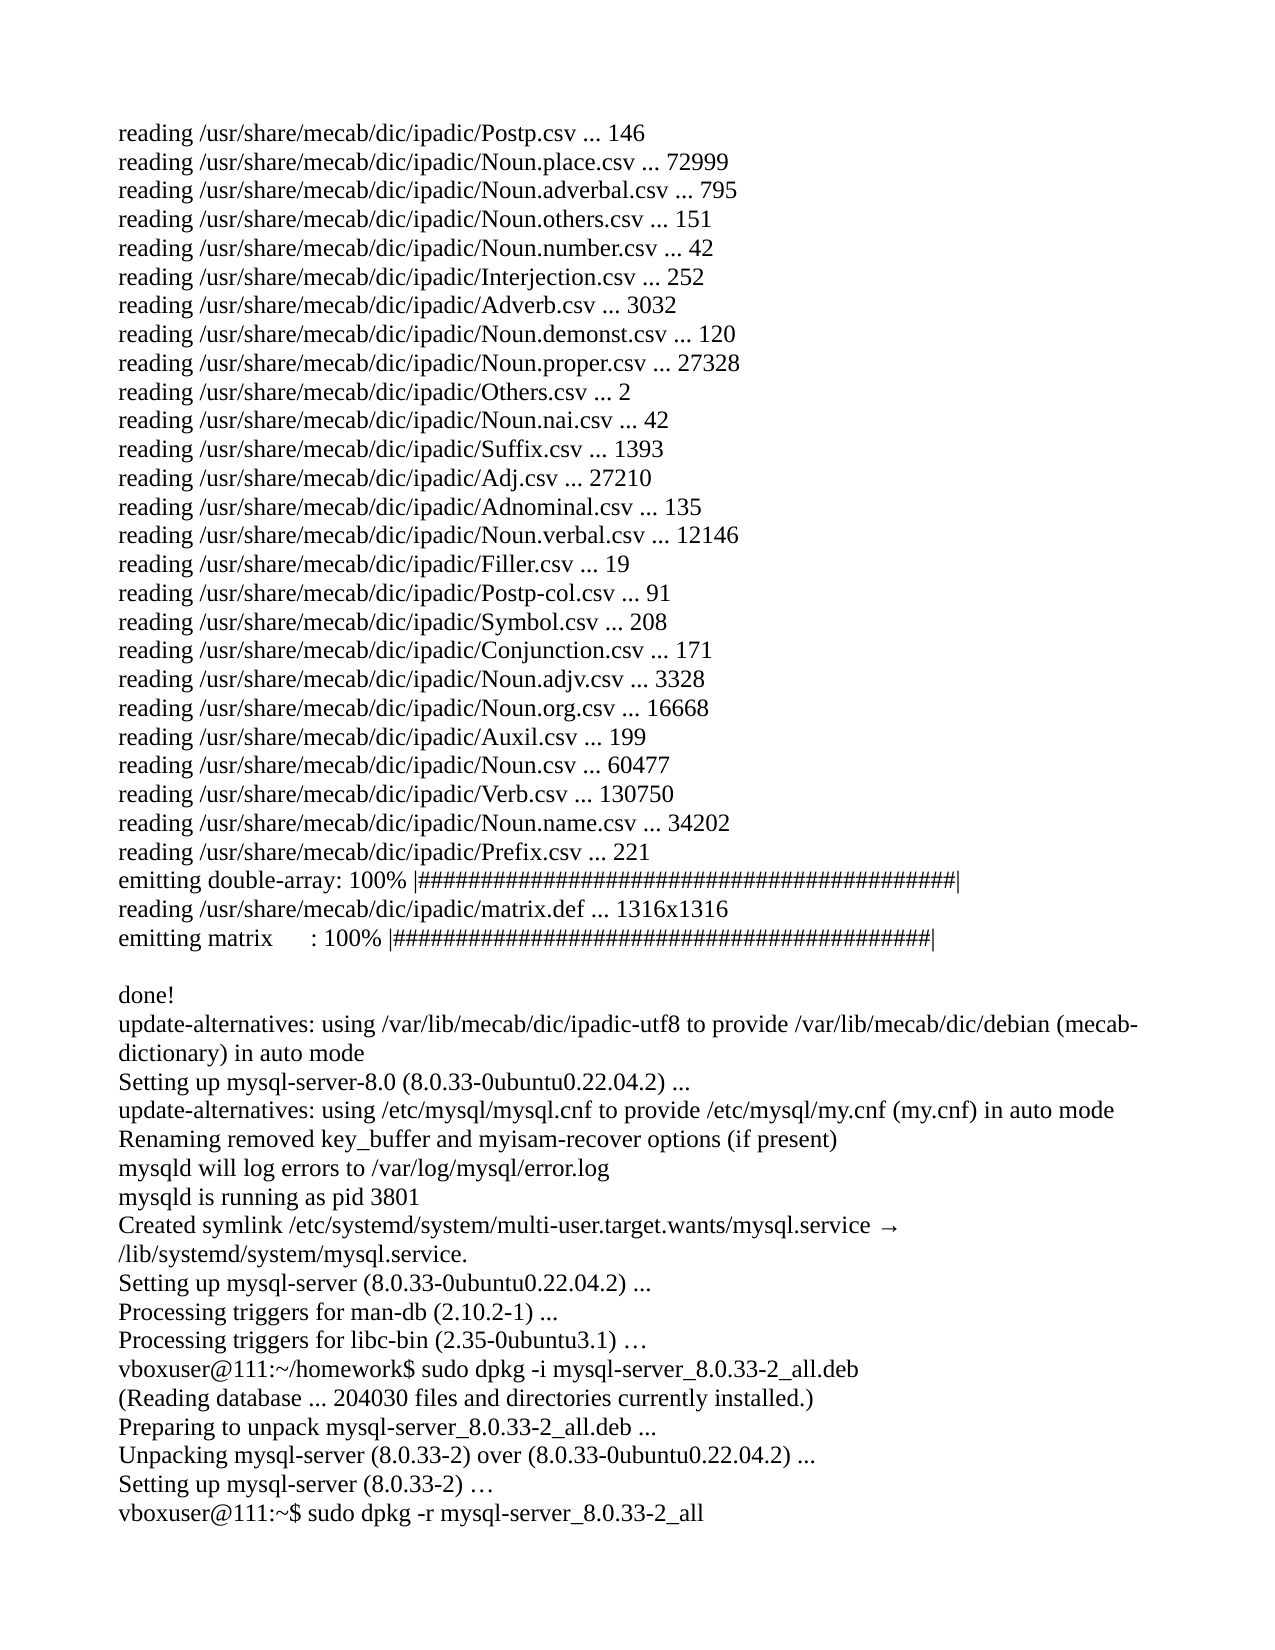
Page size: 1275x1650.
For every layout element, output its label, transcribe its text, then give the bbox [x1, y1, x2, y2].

text update-alternatives: using /etc/mysql/mysql.cnf to provide /etc/mysql/my.cnf (my.cnf) in auto mode [118, 1096, 1157, 1124]
text reading /usr/share/mecab/dic/ipadic/Verb.csv ... 130750 [118, 779, 1157, 808]
text reading /usr/share/mecab/dic/ipadic/Postp.csv ... 146 [118, 118, 1157, 147]
text reading /usr/share/mecab/dic/ipadic/Filler.csv ... 19 [118, 549, 1157, 578]
text reading /usr/share/mecab/dic/ipadic/Noun.verbal.csv ... 12146 [118, 521, 1157, 549]
text reading /usr/share/mecab/dic/ipadic/Suffix.csv ... 1393 [118, 434, 1157, 463]
text reading /usr/share/mecab/dic/ipadic/Noun.demonst.csv ... 120 [118, 319, 1157, 348]
text reading /usr/share/mecab/dic/ipadic/Noun.csv ... 60477 [118, 751, 1157, 779]
text Created symlink /etc/systemd/system/multi-user.target.wants/mysql.service → /lib/systemd/system/mysql.service. [118, 1211, 1157, 1268]
text reading /usr/share/mecab/dic/ipadic/Adj.csv ... 27210 [118, 463, 1157, 492]
text reading /usr/share/mecab/dic/ipadic/Prefix.csv ... 221 [118, 837, 1157, 866]
text reading /usr/share/mecab/dic/ipadic/Conjunction.csv ... 171 [118, 636, 1157, 664]
text mysqld is running as pid 3801 [118, 1182, 1157, 1211]
text done! [118, 981, 1157, 1009]
text reading /usr/share/mecab/dic/ipadic/Noun.adverbal.csv ... 795 [118, 176, 1157, 204]
text reading /usr/share/mecab/dic/ipadic/Noun.place.csv ... 72999 [118, 147, 1157, 176]
text (Reading database ... 204030 files and directories currently installed.) [118, 1383, 1157, 1412]
text reading /usr/share/mecab/dic/ipadic/Noun.adjv.csv ... 3328 [118, 664, 1157, 693]
text Setting up mysql-server-8.0 (8.0.33-0ubuntu0.22.04.2) ... [118, 1067, 1157, 1096]
text reading /usr/share/mecab/dic/ipadic/Noun.nai.csv ... 42 [118, 406, 1157, 434]
text Processing triggers for libc-bin (2.35-0ubuntu3.1) … [118, 1326, 1157, 1354]
text reading /usr/share/mecab/dic/ipadic/Noun.name.csv ... 34202 [118, 808, 1157, 837]
text reading /usr/share/mecab/dic/ipadic/Adnominal.csv ... 135 [118, 492, 1157, 521]
text Setting up mysql-server (8.0.33-2) … [118, 1469, 1157, 1498]
text reading /usr/share/mecab/dic/ipadic/Noun.org.csv ... 16668 [118, 693, 1157, 722]
text reading /usr/share/mecab/dic/ipadic/matrix.def ... 1316x1316 [118, 894, 1157, 923]
text emitting double-array: 100% |###########################################| [118, 866, 1157, 894]
text Renaming removed key_buffer and myisam-recover options (if present) [118, 1124, 1157, 1153]
text Processing triggers for man-db (2.10.2-1) ... [118, 1297, 1157, 1326]
text Preparing to unpack mysql-server_8.0.33-2_all.deb ... [118, 1412, 1157, 1441]
text reading /usr/share/mecab/dic/ipadic/Symbol.csv ... 208 [118, 607, 1157, 636]
text emitting matrix : 100% |###########################################| [118, 923, 1157, 952]
text reading /usr/share/mecab/dic/ipadic/Noun.proper.csv ... 27328 [118, 348, 1157, 377]
text reading /usr/share/mecab/dic/ipadic/Adverb.csv ... 3032 [118, 291, 1157, 319]
text vboxuser@111:~$ sudo dpkg -r mysql-server_8.0.33-2_all [118, 1498, 1157, 1527]
text reading /usr/share/mecab/dic/ipadic/Noun.others.csv ... 151 [118, 204, 1157, 233]
text reading /usr/share/mecab/dic/ipadic/Noun.number.csv ... 42 [118, 233, 1157, 262]
text reading /usr/share/mecab/dic/ipadic/Interjection.csv ... 252 [118, 262, 1157, 291]
text vboxuser@111:~/homework$ sudo dpkg -i mysql-server_8.0.33-2_all.deb [118, 1354, 1157, 1383]
text reading /usr/share/mecab/dic/ipadic/Others.csv ... 2 [118, 377, 1157, 406]
text mysqld will log errors to /var/log/mysql/error.log [118, 1153, 1157, 1182]
text reading /usr/share/mecab/dic/ipadic/Auxil.csv ... 199 [118, 722, 1157, 751]
text update-alternatives: using /var/lib/mecab/dic/ipadic-utf8 to provide /var/lib/mecab/dic/debian (mecab-dictionary) in auto mode [118, 1009, 1157, 1067]
text Setting up mysql-server (8.0.33-0ubuntu0.22.04.2) ... [118, 1268, 1157, 1297]
text reading /usr/share/mecab/dic/ipadic/Postp-col.csv ... 91 [118, 578, 1157, 607]
text Unpacking mysql-server (8.0.33-2) over (8.0.33-0ubuntu0.22.04.2) ... [118, 1441, 1157, 1469]
